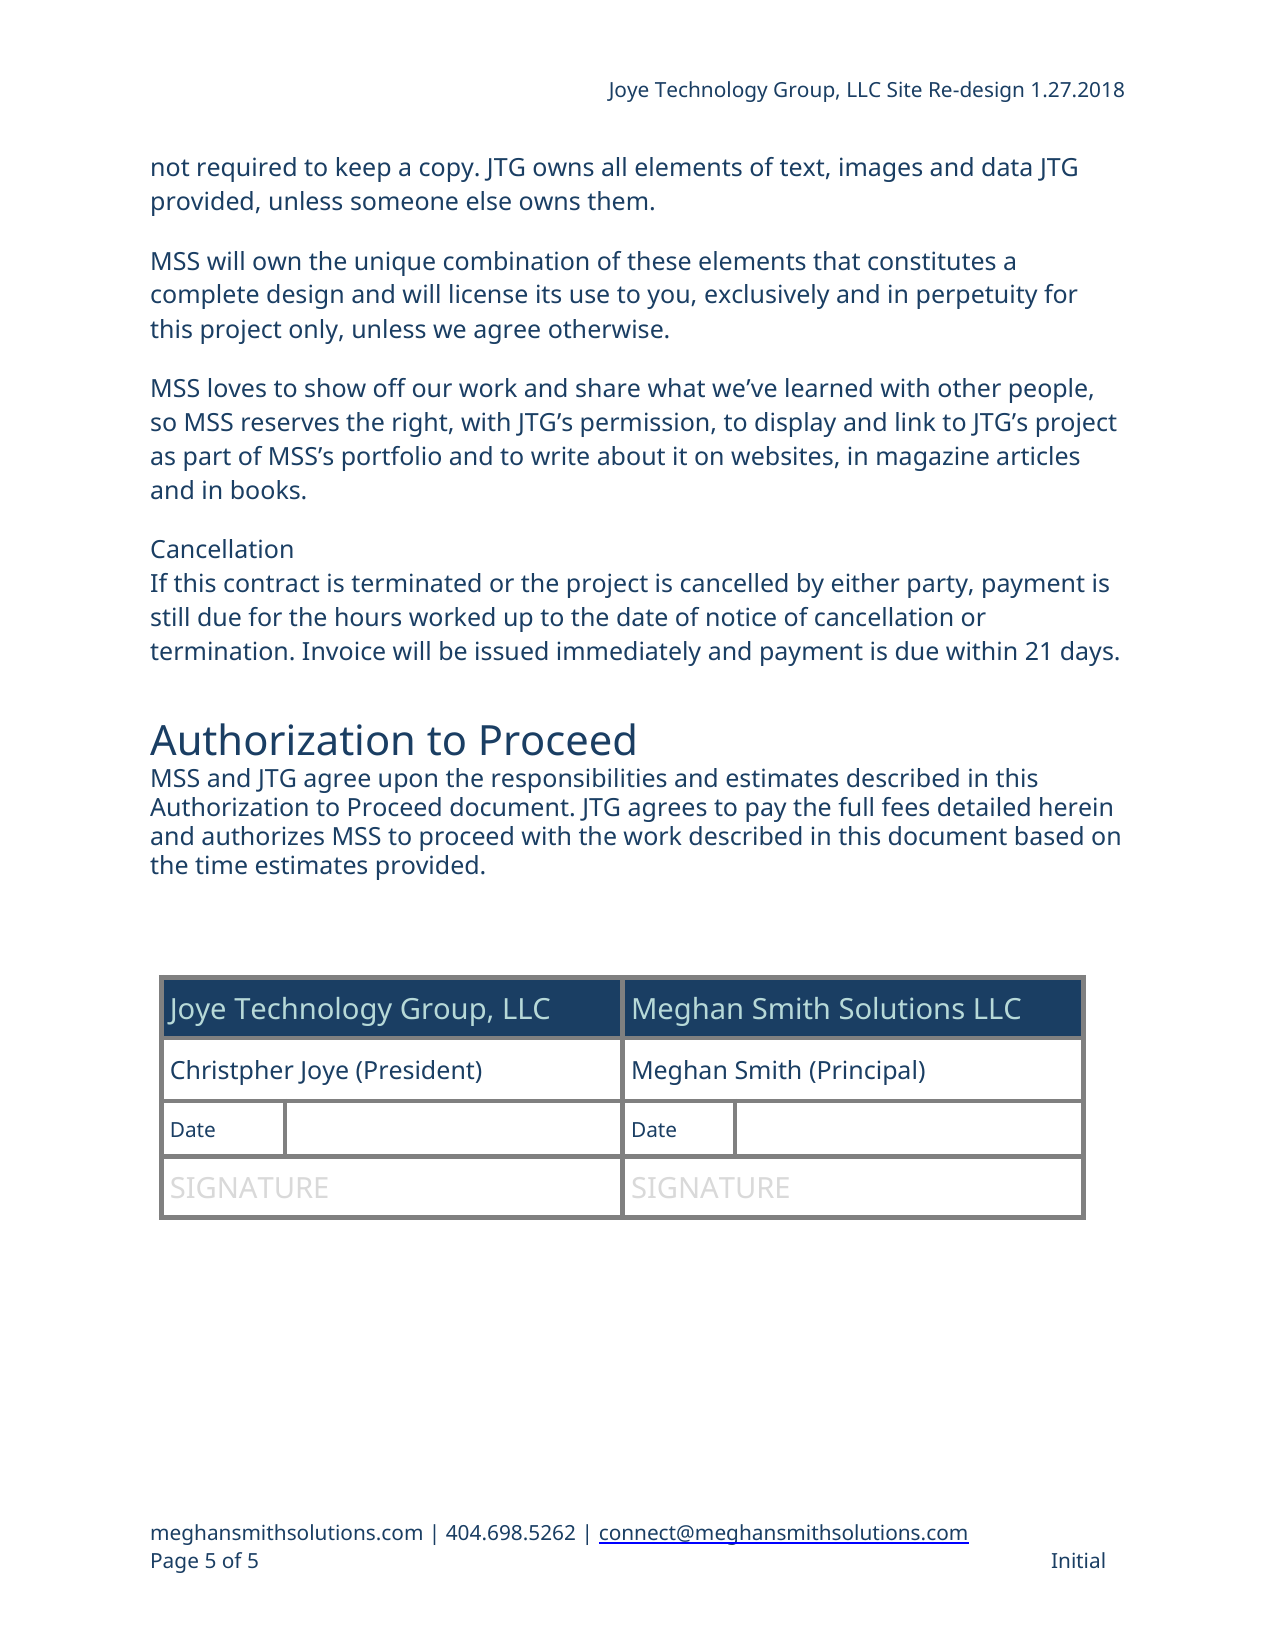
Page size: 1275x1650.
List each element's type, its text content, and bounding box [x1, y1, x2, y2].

table_header Meghan Smith Solutions LLC [625, 980, 1081, 1036]
text not required to keep a copy. JTG owns all elements of text, images and data JTG provided, unless someone else owns them. [150, 150, 1125, 218]
text Authorization to Proceed [150, 722, 1125, 764]
table_cell Date [164, 1103, 283, 1154]
table_cell Meghan Smith (Principal) [625, 1040, 1081, 1099]
table_cell SIGNATURE [625, 1159, 1081, 1215]
text MSS will own the unique combination of these elements that constitutes a complete design and will license its use to you, exclusively and in perpetuity for this project only, unless we agree otherwise. [150, 243, 1125, 345]
table_cell [287, 1103, 620, 1154]
table_cell [737, 1103, 1081, 1154]
table_cell SIGNATURE [164, 1159, 620, 1215]
text MSS and JTG agree upon the responsibilities and estimates described in this Authorization to Proceed document. JTG agrees to pay the full fees detailed herein and authorizes MSS to proceed with the work described in this document based on the time estimates provided. [150, 764, 1125, 880]
table_cell Christpher Joye (President) [164, 1040, 620, 1099]
text MSS loves to show off our work and share what we’ve learned with other people, so MSS reserves the right, with JTG’s permission, to display and link to JTG’s project as part of MSS’s portfolio and to write about it on websites, in magazine articles and in books. [150, 370, 1125, 507]
table_cell Date [625, 1103, 733, 1154]
table_header Joye Technology Group, LLC [164, 980, 620, 1036]
text Cancellation If this contract is terminated or the project is cancelled by either party, payment is still due for the hours worked up to the date of notice of cancellation or termination. Invoice will be issued immediately and payment is due within 21 days. [150, 532, 1125, 668]
